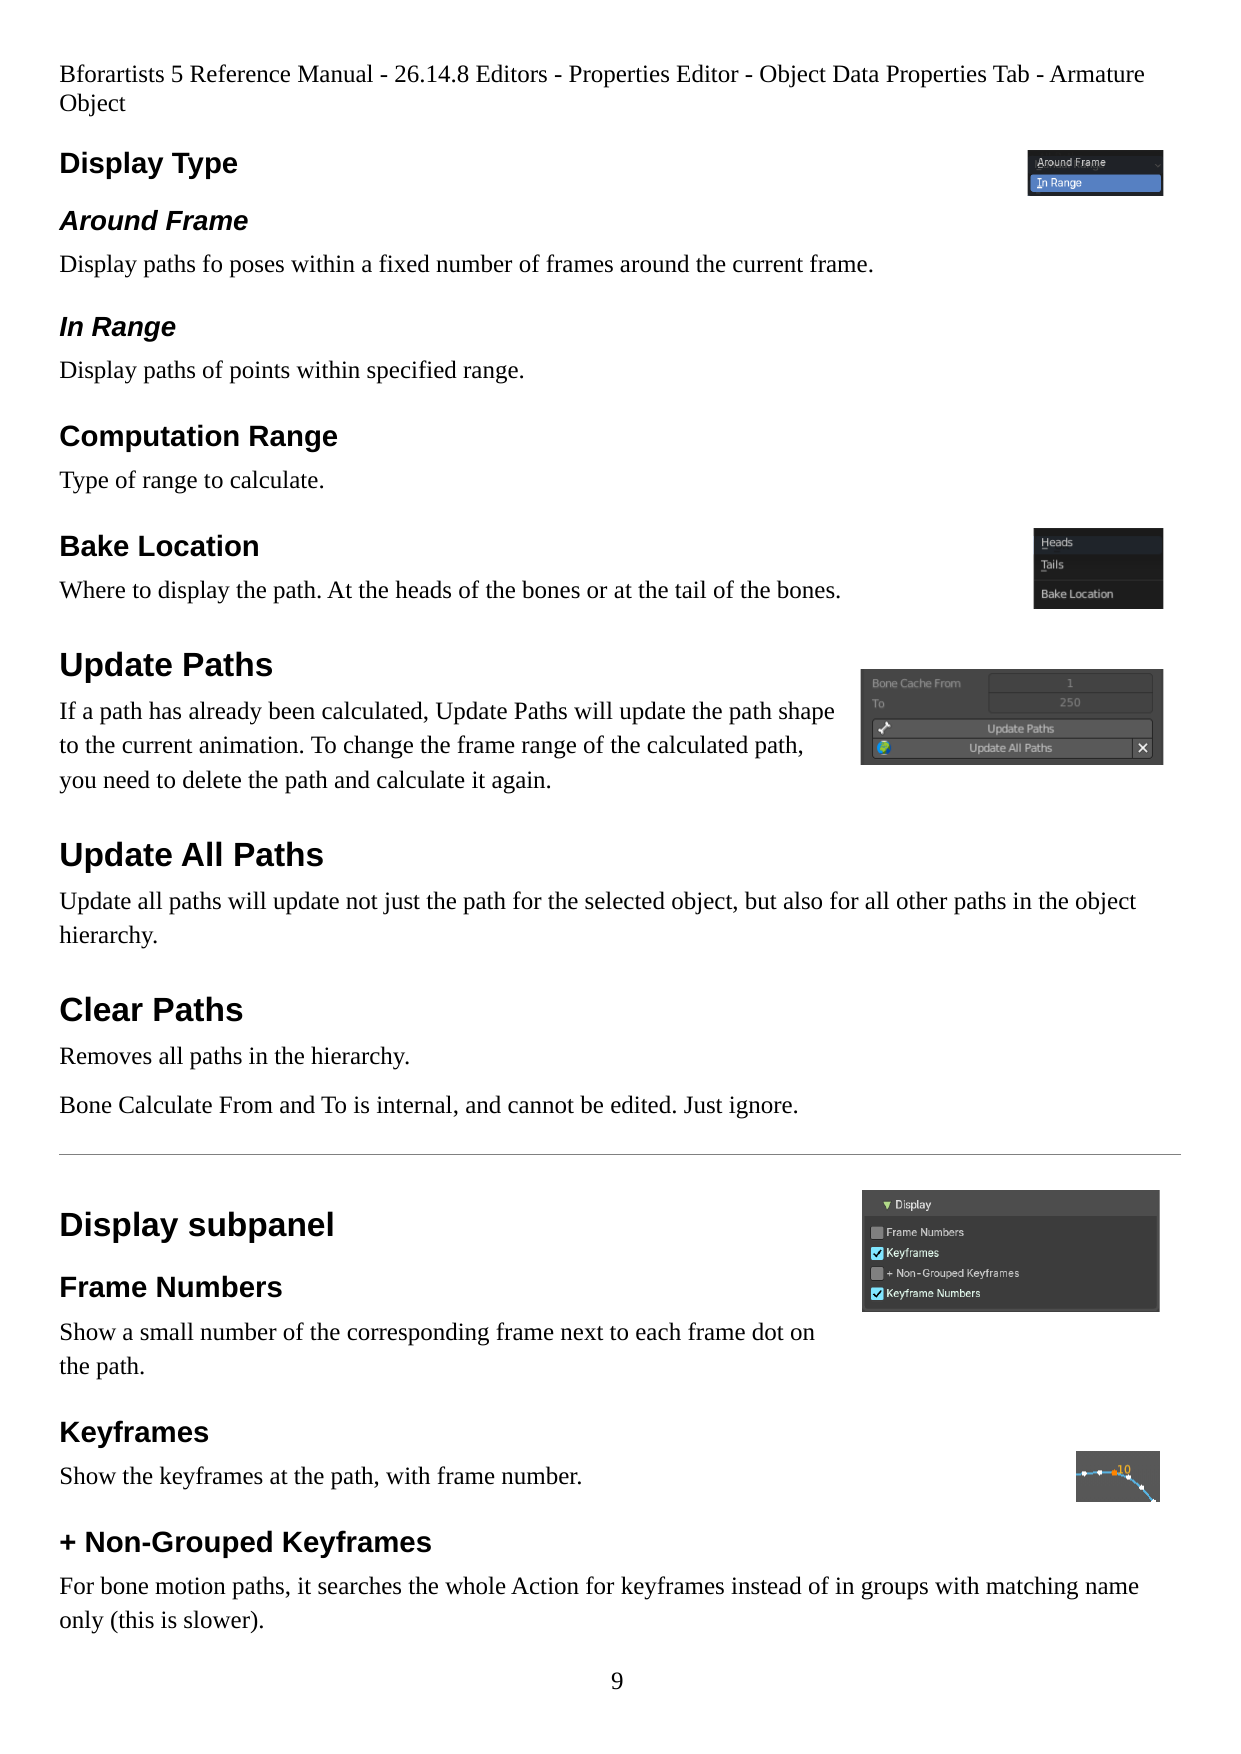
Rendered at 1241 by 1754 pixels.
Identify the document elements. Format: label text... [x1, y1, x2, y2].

picture [862, 1190, 1160, 1312]
subtitle Computation Range [59, 419, 1181, 452]
subtitle Frame Numbers [59, 1270, 862, 1304]
subtitle Bake Location [59, 529, 1033, 562]
text For bone motion paths, it searches the whole Action for keyframes instead of in groups with matching name only (this is slower). [59, 1571, 1181, 1634]
subtitle [1160, 1204, 1181, 1243]
picture [1033, 528, 1164, 609]
subtitle Display Type [59, 146, 1181, 180]
text Show the keyframes at the path, with frame number. [59, 1461, 1076, 1490]
picture [1076, 1451, 1160, 1502]
text Update all paths will update not just the path for the selected object, but also for all other paths in the object hierarchy. [59, 886, 1181, 949]
text Removes all paths in the hierarchy. [59, 1041, 1181, 1070]
subtitle [1160, 1270, 1181, 1304]
text Show a small number of the corresponding frame next to each frame dot on the path. [59, 1317, 1181, 1380]
subtitle + Non-Grouped Keyframes [59, 1524, 1181, 1558]
text Display paths of points within specified range. [59, 355, 1181, 384]
subtitle [1164, 529, 1181, 562]
subtitle In Range [59, 311, 1181, 343]
text Display paths fo poses within a fixed number of frames around the current frame. [59, 249, 1181, 278]
text If a path has already been calculated, Update Paths will update the path shape to the current animation. To change the frame range of the calculated path, you need to delete the path and calculate it again. [59, 696, 1181, 794]
subtitle Update All Paths [59, 835, 1181, 873]
subtitle Update Paths [59, 645, 1181, 683]
subtitle Around Frame [59, 205, 1181, 237]
text Where to display the path. At the heads of the bones or at the tail of the bones. [59, 575, 1033, 604]
picture [1027, 150, 1164, 196]
subtitle Display subpanel [59, 1204, 862, 1243]
text Bone Calculate From and To is internal, and cannot be edited. Just ignore. [59, 1091, 1181, 1119]
picture [860, 669, 1164, 765]
subtitle Keyframes [59, 1415, 1181, 1448]
subtitle Clear Paths [59, 990, 1181, 1029]
text Type of range to calculate. [59, 465, 1181, 494]
